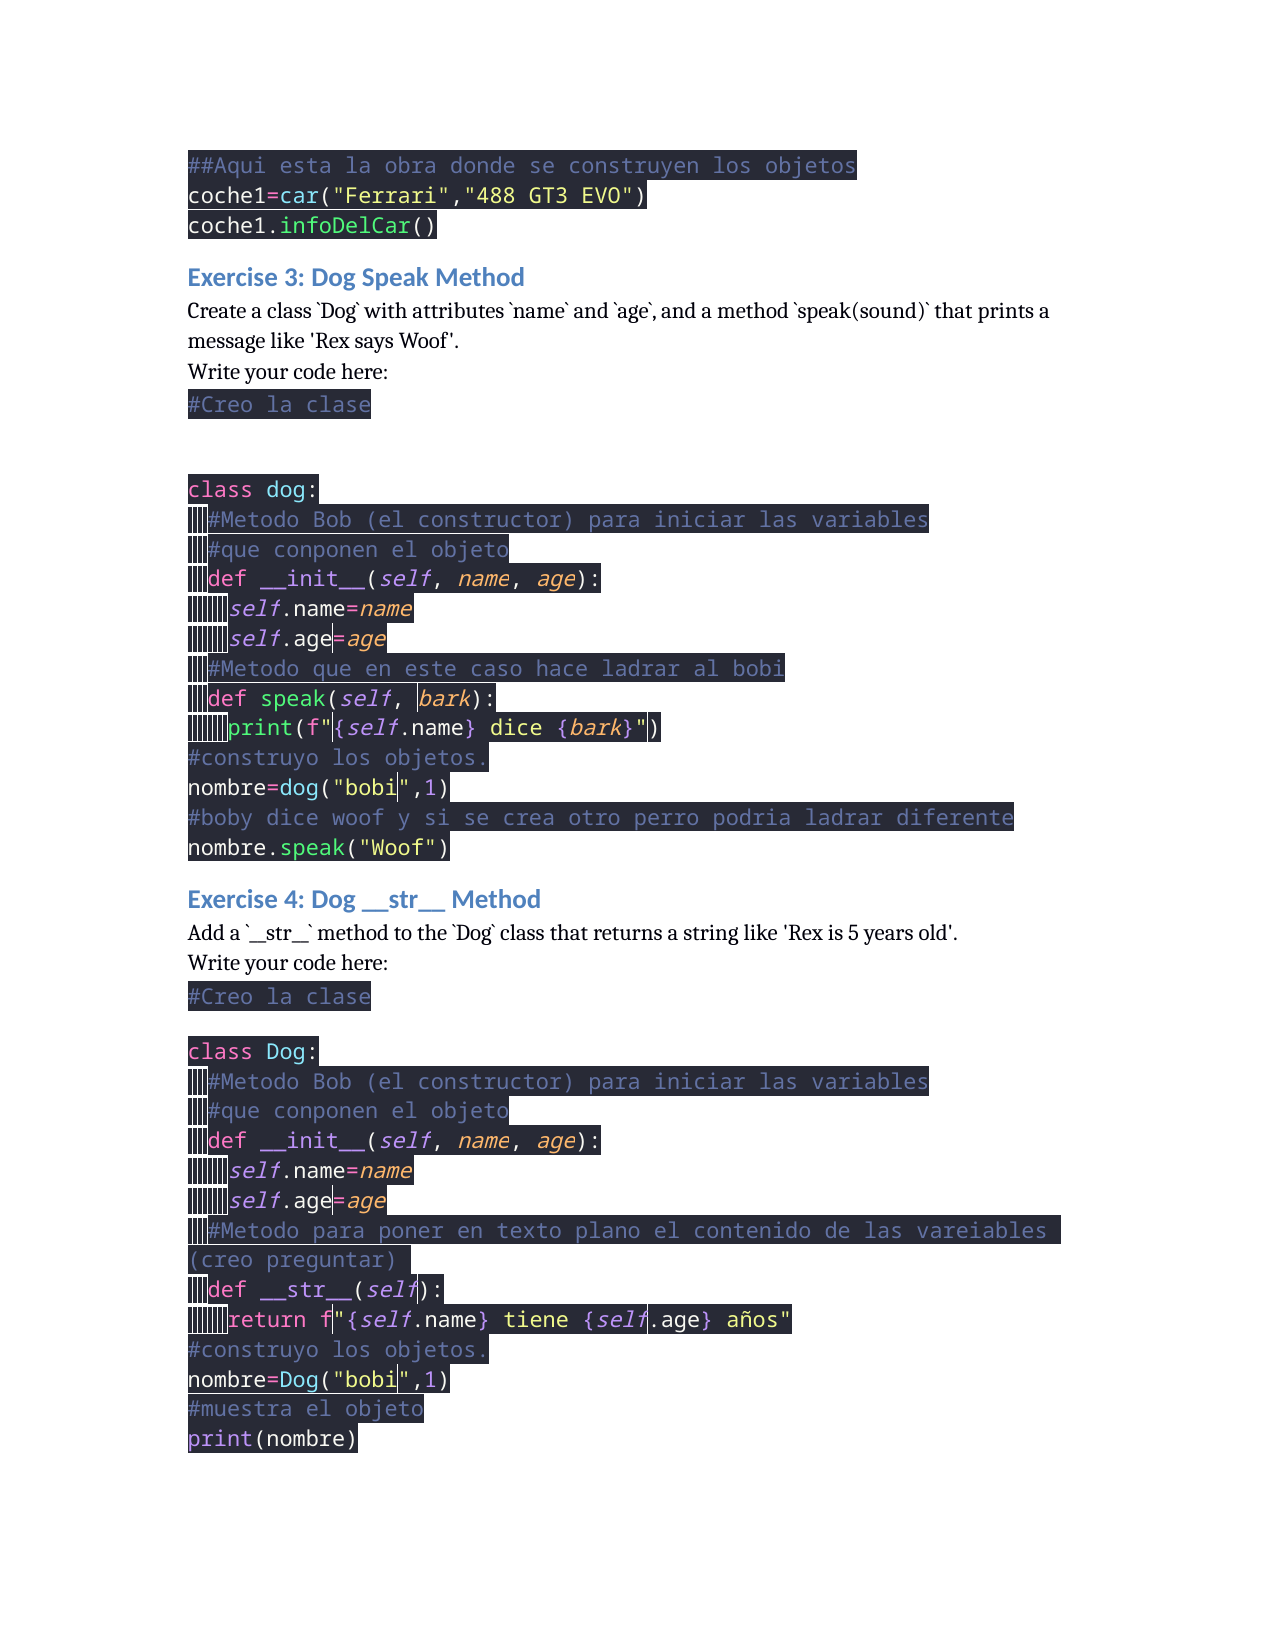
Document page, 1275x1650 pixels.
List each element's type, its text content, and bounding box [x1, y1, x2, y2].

text Create a class `Dog` with attributes `name` and `age`, and a method `speak(sound)` that prints a message like 'Rex says Woof'. Write your code here: #Creo la clase [187, 298, 1087, 419]
text self.age=age [187, 623, 1087, 653]
text self.age=age [187, 1185, 1087, 1215]
text nombre.speak("Woof") [187, 831, 1087, 861]
text def __init__(self, name, age): [187, 1125, 1087, 1155]
text #Metodo que en este caso hace ladrar al bobi [187, 653, 1087, 682]
text #construyo los objetos. [187, 1334, 1087, 1364]
subtitle Exercise 4: Dog __str__ Method [187, 882, 1087, 915]
subtitle Exercise 3: Dog Speak Method [187, 260, 1087, 293]
text def speak(self, bark): [187, 682, 1087, 712]
text coche1.infoDelCar() [187, 209, 1087, 239]
text class dog: [187, 474, 1087, 504]
text #boby dice woof y si se crea otro perro podria ladrar diferente [187, 802, 1087, 831]
text #construyo los objetos. [187, 742, 1087, 772]
text def __str__(self): [187, 1274, 1087, 1304]
text print(f"{self.name} dice {bark}") [187, 712, 1087, 742]
text nombre=Dog("bobi",1) [187, 1364, 1087, 1393]
text #muestra el objeto [187, 1393, 1087, 1423]
text #que conponen el objeto [187, 1096, 1087, 1125]
text #Metodo Bob (el constructor) para iniciar las variables [187, 1066, 1087, 1096]
text ##Aqui esta la obra donde se construyen los objetos [187, 150, 1087, 180]
text #que conponen el objeto [187, 533, 1087, 563]
text nombre=dog("bobi",1) [187, 772, 1087, 802]
text return f"{self.name} tiene {self.age} años" [187, 1304, 1087, 1334]
text def __init__(self, name, age): [187, 563, 1087, 593]
text class Dog: [187, 1036, 1087, 1066]
text Add a `__str__` method to the `Dog` class that returns a string like 'Rex is 5 years old'. Write your code here: #Creo la clase [187, 920, 1087, 1011]
text #Metodo Bob (el constructor) para iniciar las variables [187, 504, 1087, 533]
text coche1=car("Ferrari","488 GT3 EVO") [187, 180, 1087, 209]
text self.name=name [187, 593, 1087, 623]
text print(nombre) [187, 1423, 1087, 1453]
text #Metodo para poner en texto plano el contenido de las vareiables (creo preguntar) [187, 1215, 1087, 1274]
text self.name=name [187, 1155, 1087, 1185]
